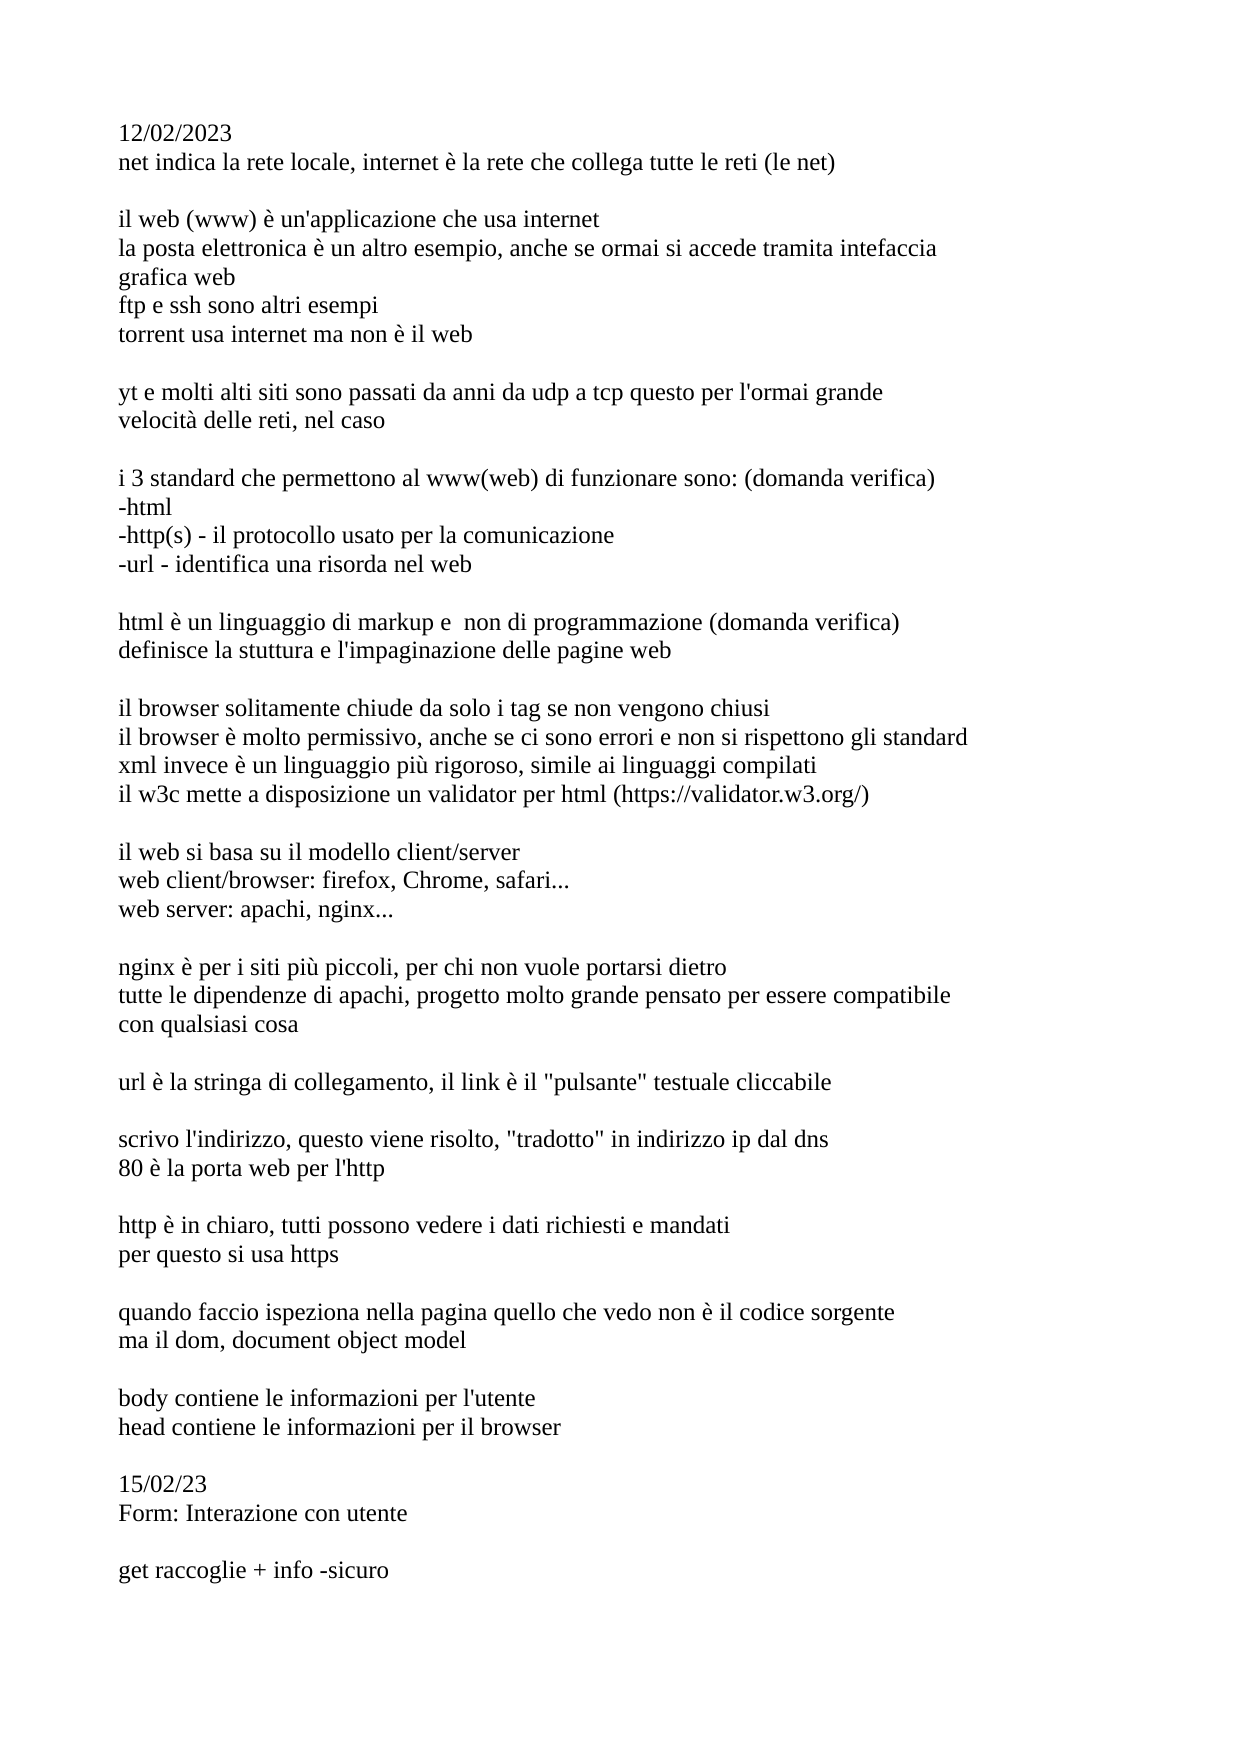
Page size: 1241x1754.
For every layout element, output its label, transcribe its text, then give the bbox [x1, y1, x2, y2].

text html è un linguaggio di markup e non di programmazione (domanda verifica) [118, 607, 1122, 636]
text quando faccio ispeziona nella pagina quello che vedo non è il codice sorgente [118, 1297, 1122, 1326]
text web server: apachi, nginx... [118, 894, 1122, 923]
text torrent usa internet ma non è il web [118, 319, 1122, 348]
text il browser solitamente chiude da solo i tag se non vengono chiusi [118, 693, 1122, 722]
text -html [118, 492, 1122, 521]
text get raccoglie + info -sicuro [118, 1556, 1122, 1584]
text yt e molti alti siti sono passati da anni da udp a tcp questo per l'ormai grande [118, 377, 1122, 406]
text 15/02/23 [118, 1469, 1122, 1498]
text 80 è la porta web per l'http [118, 1153, 1122, 1182]
text Form: Interazione con utente [118, 1498, 1122, 1527]
text head contiene le informazioni per il browser [118, 1412, 1122, 1441]
text web client/browser: firefox, Chrome, safari... [118, 866, 1122, 894]
text grafica web [118, 262, 1122, 291]
text tutte le dipendenze di apachi, progetto molto grande pensato per essere compatibile [118, 981, 1122, 1009]
text -url - identifica una risorda nel web [118, 549, 1122, 578]
text il web si basa su il modello client/server [118, 837, 1122, 866]
text net indica la rete locale, internet è la rete che collega tutte le reti (le net) [118, 147, 1122, 176]
text ftp e ssh sono altri esempi [118, 291, 1122, 319]
text scrivo l'indirizzo, questo viene risolto, "tradotto" in indirizzo ip dal dns [118, 1124, 1122, 1153]
text nginx è per i siti più piccoli, per chi non vuole portarsi dietro [118, 952, 1122, 981]
text il w3c mette a disposizione un validator per html (https://validator.w3.org/) [118, 779, 1122, 808]
text con qualsiasi cosa [118, 1009, 1122, 1038]
text per questo si usa https [118, 1239, 1122, 1268]
text il browser è molto permissivo, anche se ci sono errori e non si rispettono gli standard [118, 722, 1122, 751]
text xml invece è un linguaggio più rigoroso, simile ai linguaggi compilati [118, 751, 1122, 779]
text i 3 standard che permettono al www(web) di funzionare sono: (domanda verifica) [118, 463, 1122, 492]
text http è in chiaro, tutti possono vedere i dati richiesti e mandati [118, 1211, 1122, 1239]
text -http(s) - il protocollo usato per la comunicazione [118, 521, 1122, 549]
text il web (www) è un'applicazione che usa internet [118, 204, 1122, 233]
text la posta elettronica è un altro esempio, anche se ormai si accede tramita intefaccia [118, 233, 1122, 262]
text 12/02/2023 [118, 118, 1122, 147]
text velocità delle reti, nel caso [118, 406, 1122, 434]
text url è la stringa di collegamento, il link è il "pulsante" testuale cliccabile [118, 1067, 1122, 1096]
text ma il dom, document object model [118, 1326, 1122, 1354]
text definisce la stuttura e l'impaginazione delle pagine web [118, 636, 1122, 664]
text body contiene le informazioni per l'utente [118, 1383, 1122, 1412]
